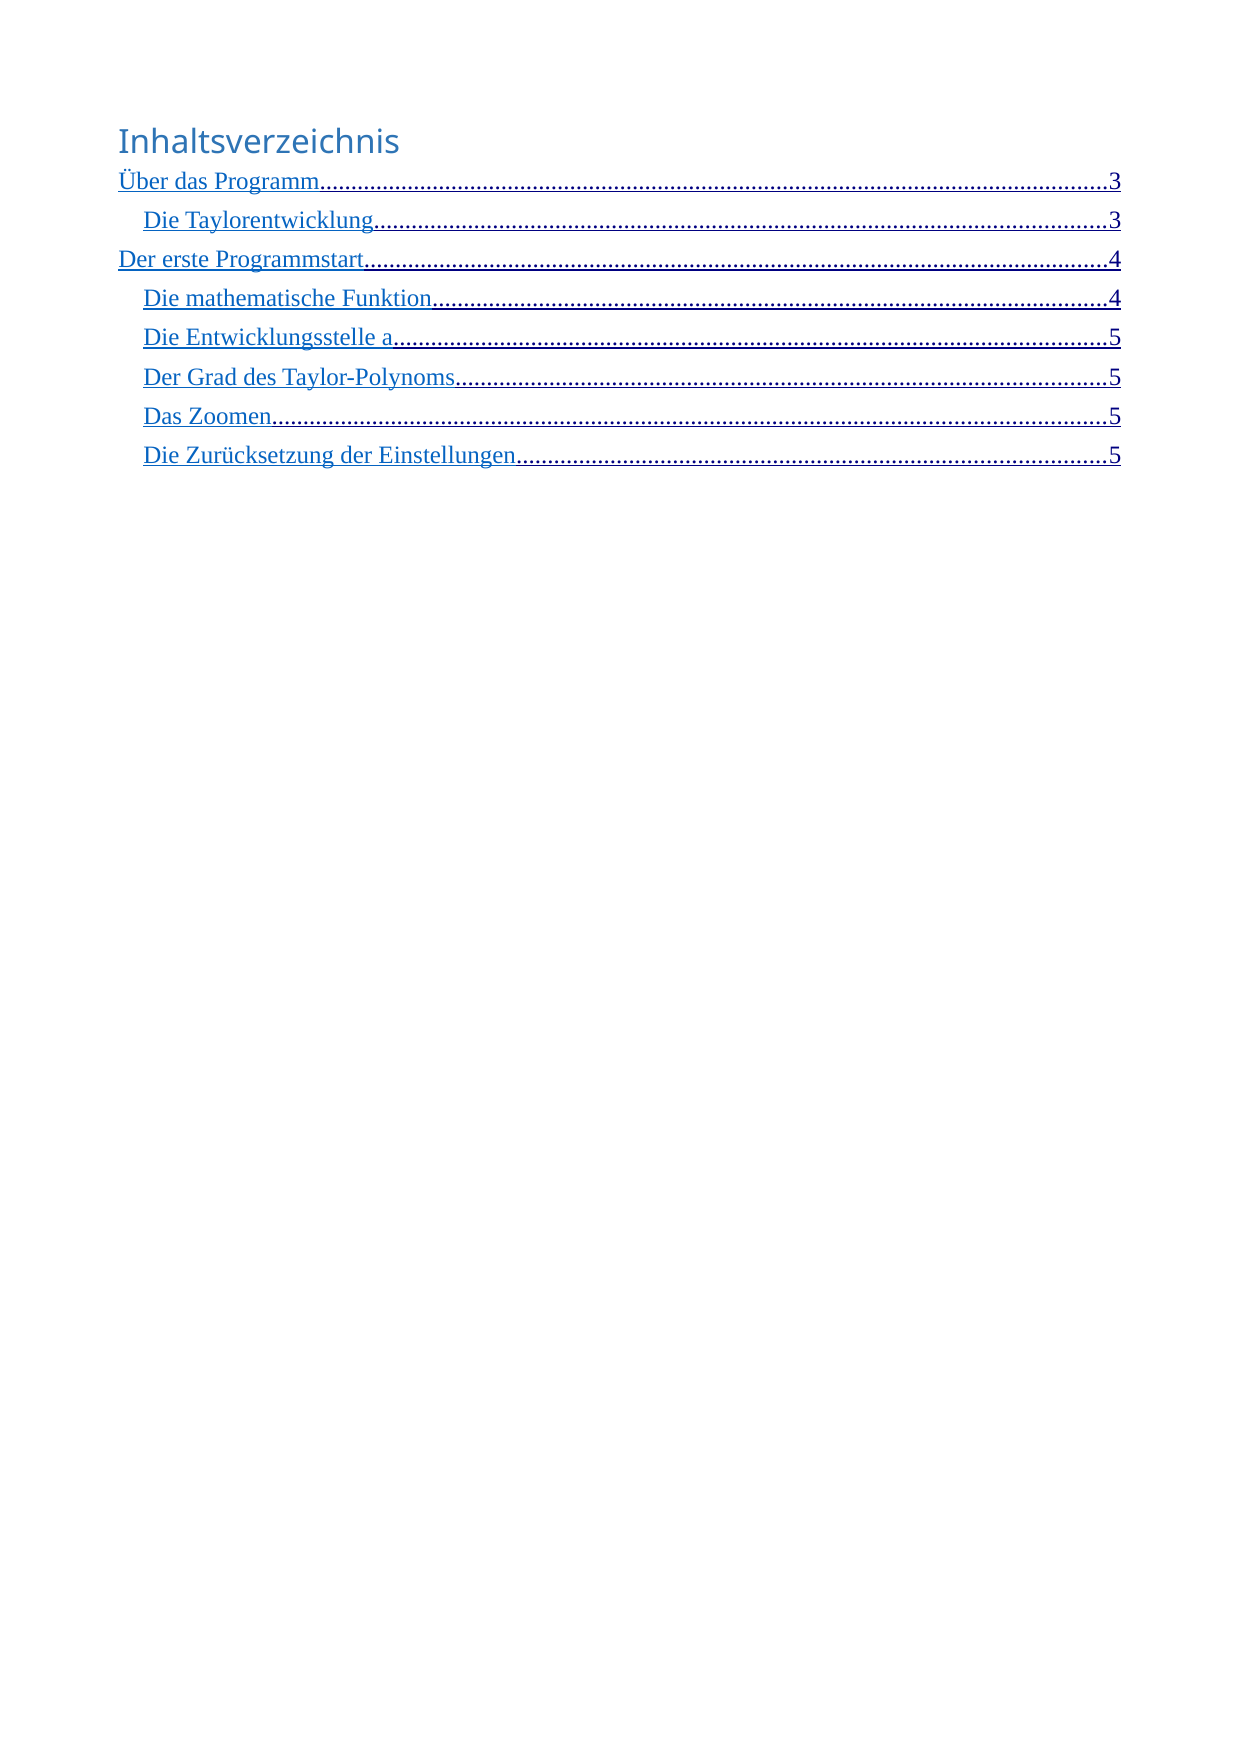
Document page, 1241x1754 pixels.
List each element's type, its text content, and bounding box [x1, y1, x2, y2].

text Der Grad des Taylor-Polynoms 5 [143, 362, 1122, 390]
text Die Taylorentwicklung 3 [143, 205, 1122, 234]
text Inhaltsverzeichnis [118, 118, 1122, 163]
text Über das Programm 3 [118, 166, 1122, 194]
text Die Zurücksetzung der Einstellungen 5 [143, 440, 1122, 469]
text Die Entwicklungsstelle a 5 [143, 322, 1122, 351]
text Das Zoomen 5 [143, 401, 1122, 429]
text Der erste Programmstart 4 [118, 244, 1122, 273]
text Die mathematische Funktion 4 [143, 283, 1122, 312]
